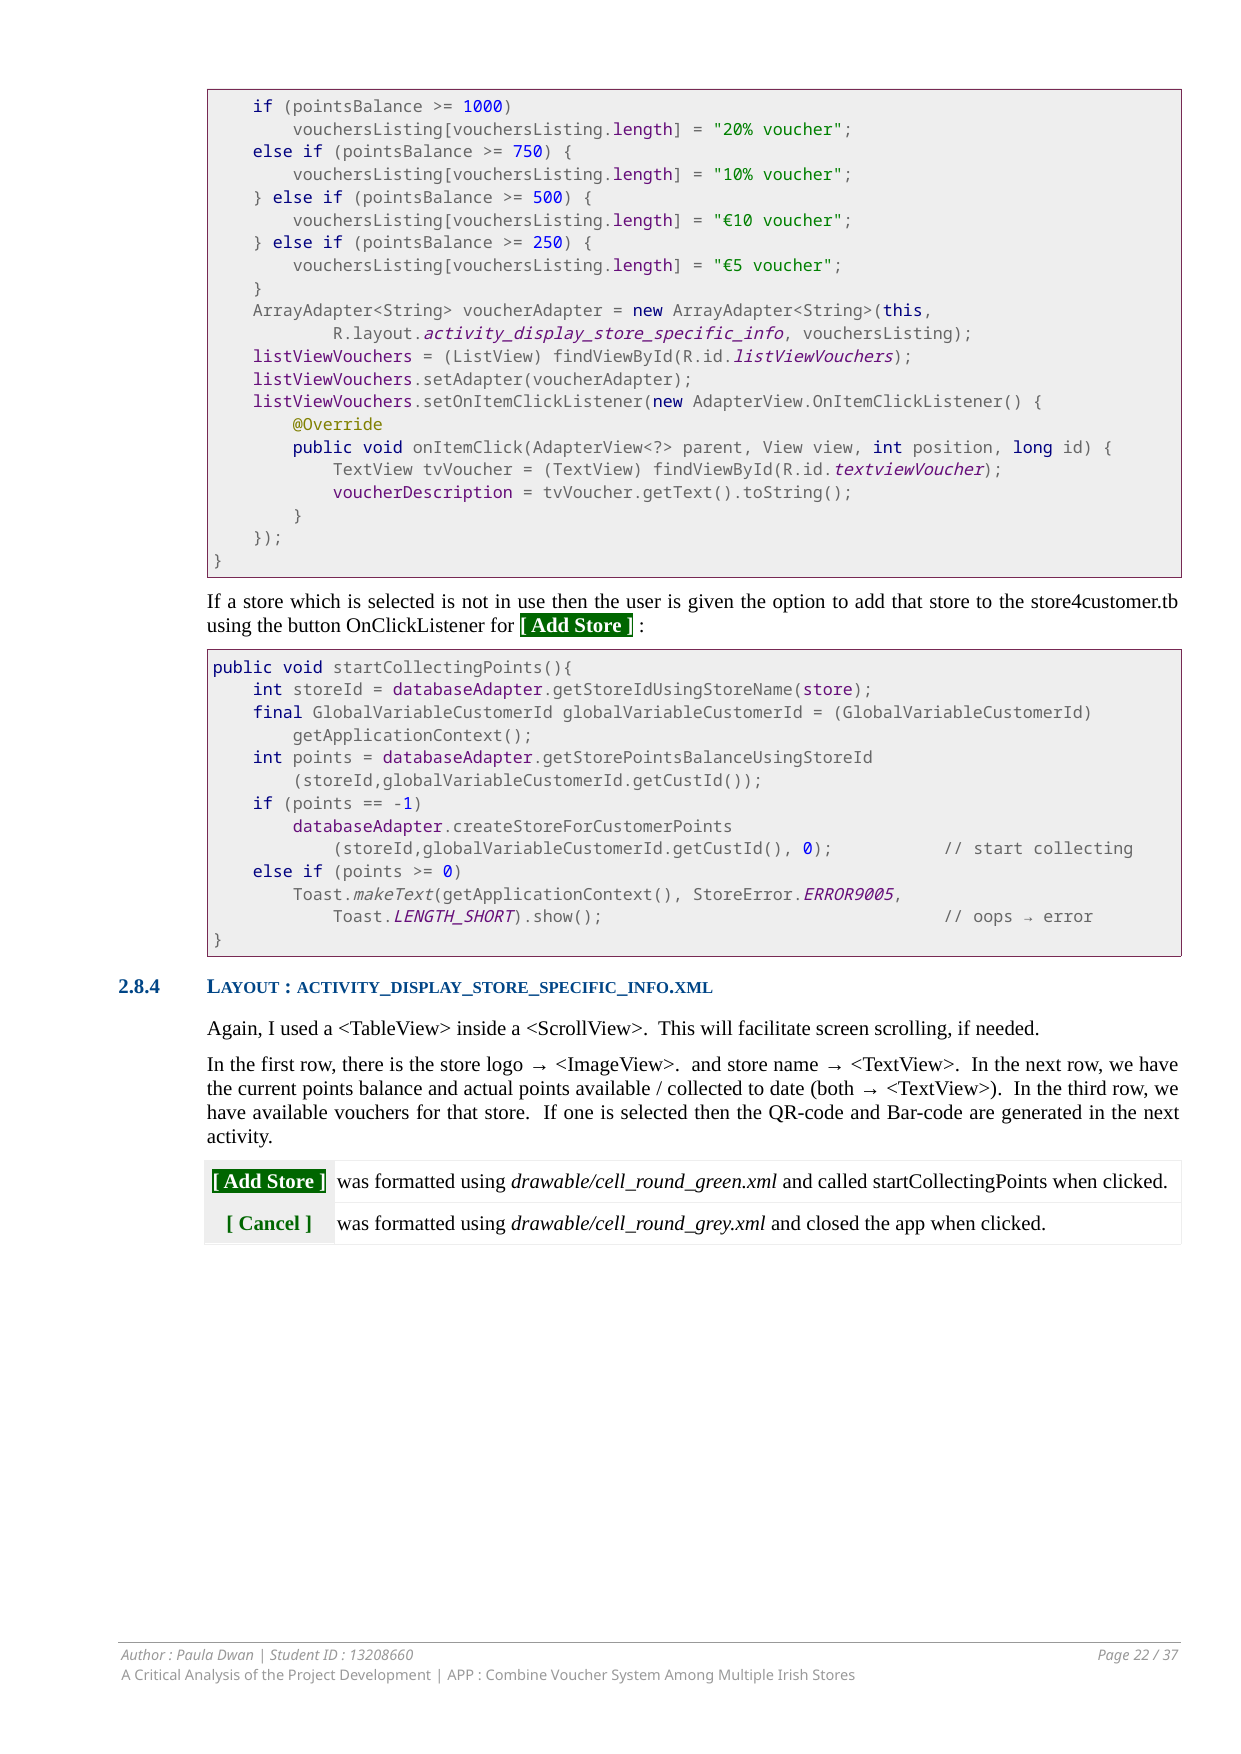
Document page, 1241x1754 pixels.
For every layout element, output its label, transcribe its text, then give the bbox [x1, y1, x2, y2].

text if (points == -1) [208, 785, 1181, 808]
table_cell was formatted using drawable/cell_round_grey.xml and closed the app when clicked. [335, 1203, 1181, 1243]
subtitle Layout : activity_display_store_specific_info.xml [118, 974, 1181, 998]
text public void onItemClick(AdapterView<?> parent, View view, int position, long id) { [208, 429, 1181, 452]
text public void startCollectingPoints(){ [208, 650, 1181, 672]
text databaseAdapter.createStoreForCustomerPoints (storeId,globalVariableCustomerId.getCustId(), 0); // start collecting [208, 808, 1181, 853]
text int storeId = databaseAdapter.getStoreIdUsingStoreName(store); [208, 672, 1181, 694]
text Again, I used a <TableView> inside a <ScrollView>. This will facilitate screen scrolling, if needed. [207, 1016, 1181, 1040]
text listViewVouchers.setAdapter(voucherAdapter); [208, 361, 1181, 384]
text } [208, 922, 1181, 956]
text final GlobalVariableCustomerId globalVariableCustomerId = (GlobalVariableCustomerId) getApplicationContext(); [208, 694, 1181, 740]
text Toast.makeText(getApplicationContext(), StoreError.ERROR9005, Toast.LENGTH_SHORT).show(); // oops → error [208, 876, 1181, 922]
text R.layout.activity_display_store_specific_info, vouchersListing); [208, 316, 1181, 338]
text else if (pointsBalance >= 750) { [208, 134, 1181, 157]
text } else if (pointsBalance >= 500) { [208, 179, 1181, 202]
text ArrayAdapter<String> voucherAdapter = new ArrayAdapter<String>(this, [208, 293, 1181, 316]
text listViewVouchers = (ListView) findViewById(R.id.listViewVouchers); [208, 338, 1181, 361]
text vouchersListing[vouchersListing.length] = "20% voucher"; [208, 111, 1181, 134]
table_header was formatted using drawable/cell_round_green.xml and called startCollectingPoints when clicked. [335, 1161, 1181, 1202]
text } [208, 543, 1181, 577]
text vouchersListing[vouchersListing.length] = "€5 voucher"; [208, 247, 1181, 270]
text If a store which is selected is not in use then the user is given the option to add that store to the store4customer.tb using the button OnClickListener for [ Add Store ] : [207, 589, 1181, 637]
text if (pointsBalance >= 1000) [208, 90, 1181, 111]
table_cell [ Cancel ] [205, 1203, 334, 1243]
text TextView tvVoucher = (TextView) findViewById(R.id.textviewVoucher); [208, 452, 1181, 474]
text } [208, 270, 1181, 293]
text voucherDescription = tvVoucher.getText().toString(); [208, 474, 1181, 497]
text int points = databaseAdapter.getStorePointsBalanceUsingStoreId (storeId,globalVariableCustomerId.getCustId()); [208, 740, 1181, 785]
text } else if (pointsBalance >= 250) { [208, 225, 1181, 247]
text @Override [208, 406, 1181, 429]
text listViewVouchers.setOnItemClickListener(new AdapterView.OnItemClickListener() { [208, 384, 1181, 406]
text } [208, 497, 1181, 520]
text In the first row, there is the store logo → <ImageView>. and store name → <TextView>. In the next row, we have the current points balance and actual points available / collected to date (both → <TextView>). In the third row, we have available vouchers for that store. If one is selected then the QR-code and Bar-code are generated in the next activity. [207, 1052, 1181, 1148]
table_header [ Add Store ] [205, 1161, 334, 1202]
text else if (points >= 0) [208, 853, 1181, 876]
text vouchersListing[vouchersListing.length] = "€10 voucher"; [208, 202, 1181, 225]
text }); [208, 520, 1181, 543]
text vouchersListing[vouchersListing.length] = "10% voucher"; [208, 157, 1181, 179]
